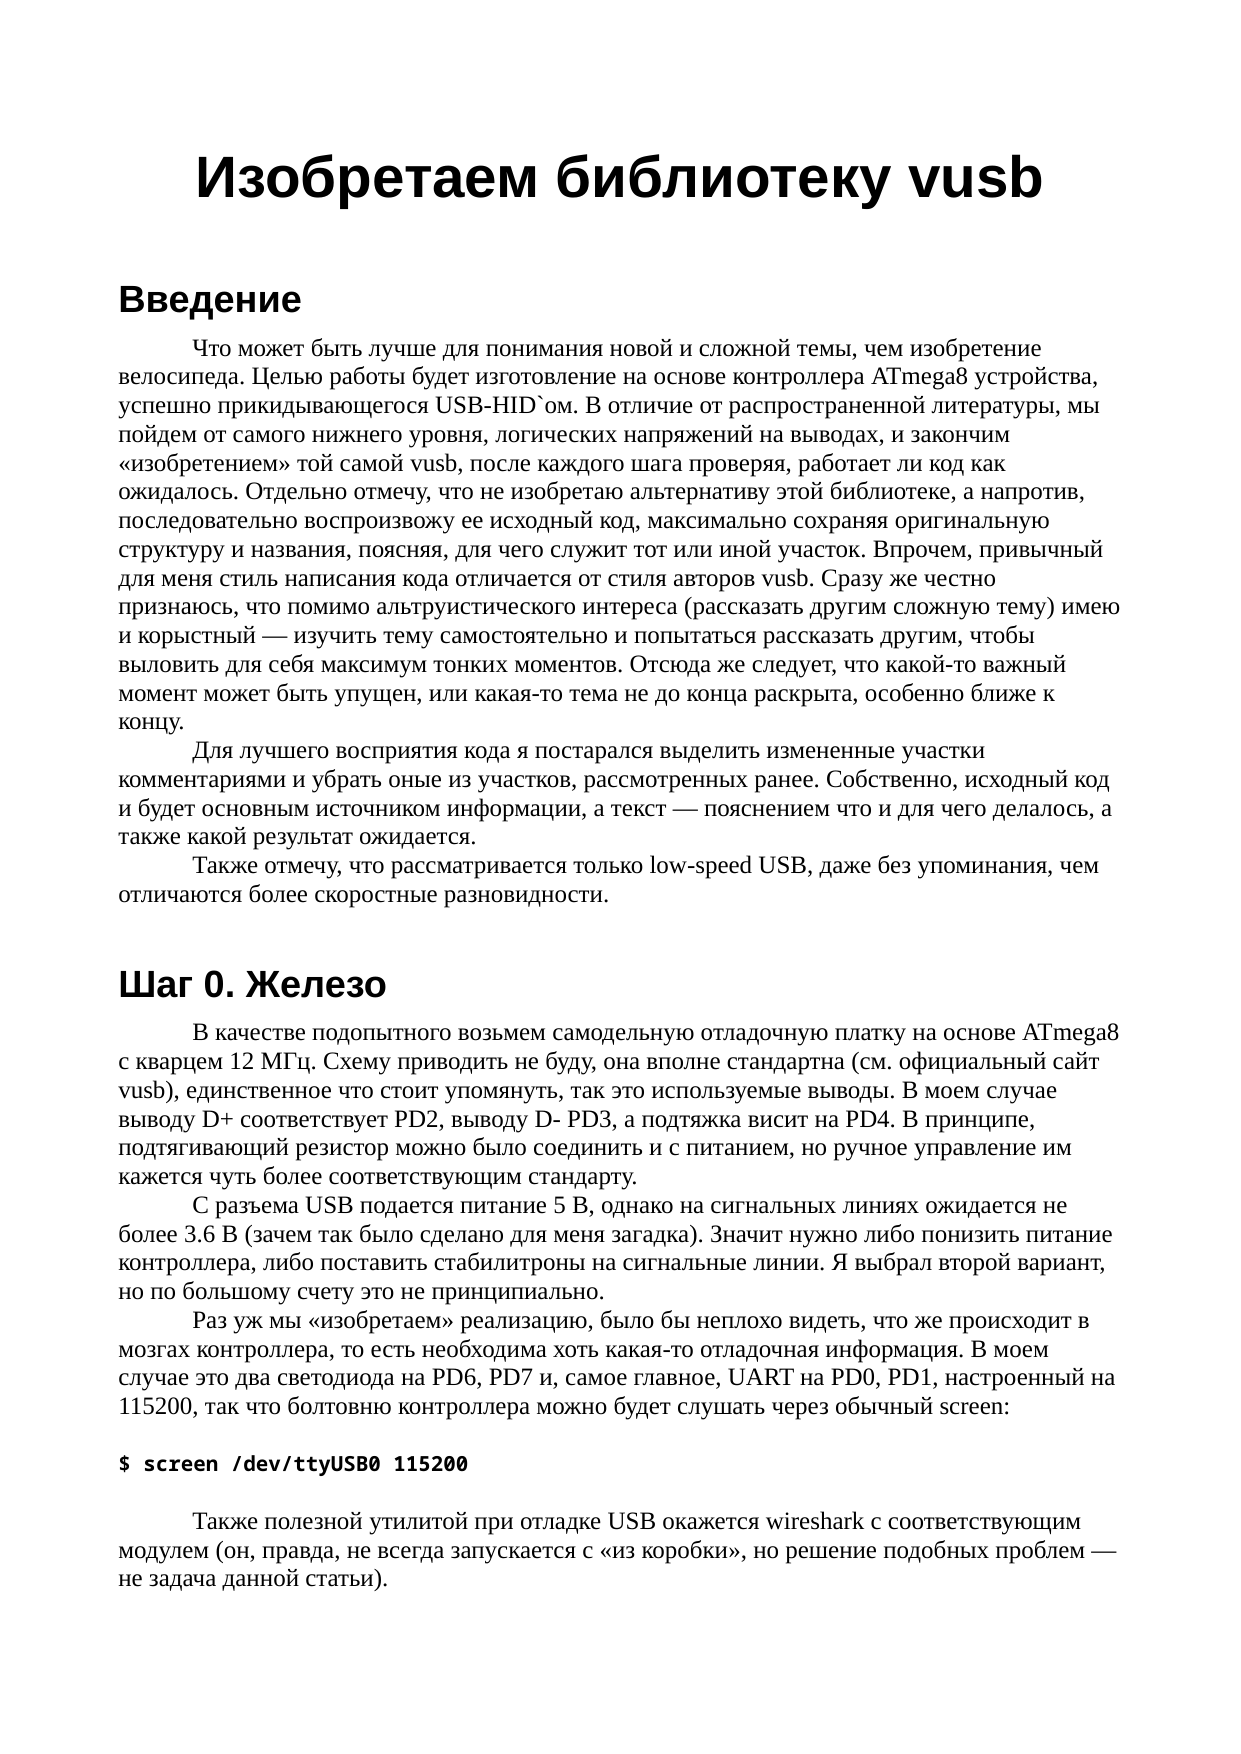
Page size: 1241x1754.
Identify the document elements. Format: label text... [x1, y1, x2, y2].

text Для лучшего восприятия кода я постарался выделить измененные участки комментариями и убрать оные из участков, рассмотренных ранее. Собственно, исходный код и будет основным источником информации, а текст — пояснением что и для чего делалось, а также какой результат ожидается. [118, 735, 1122, 850]
text Раз уж мы «изобретаем» реализацию, было бы неплохо видеть, что же происходит в мозгах контроллера, то есть необходима хоть какая-то отладочная информация. В моем случае это два светодиода на PD6, PD7 и, самое главное, UART на PD0, PD1, настроенный на 115200, так что болтовню контроллера можно будет слушать через обычный screen: [118, 1305, 1122, 1420]
text Также полезной утилитой при отладке USB окажется wireshark с соответствующим модулем (он, правда, не всегда запускается с «из коробки», но решение подобных проблем — не задача данной статьи). [118, 1506, 1122, 1592]
subtitle Шаг 0. Железо [118, 961, 1122, 1005]
text С разъема USB подается питание 5 В, однако на сигнальных линиях ожидается не более 3.6 В (зачем так было сделано для меня загадка). Значит нужно либо понизить питание контроллера, либо поставить стабилитроны на сигнальные линии. Я выбрал второй вариант, но по большому счету это не принципиально. [118, 1190, 1122, 1305]
text Также отмечу, что рассматривается только low-speed USB, даже без упоминания, чем отличаются более скоростные разновидности. [118, 850, 1122, 908]
text Что может быть лучше для понимания новой и сложной темы, чем изобретение велосипеда. Целью работы будет изготовление на основе контроллера ATmega8 устройства, успешно прикидывающегося USB-HID`ом. В отличие от распространенной литературы, мы пойдем от самого нижнего уровня, логических напряжений на выводах, и закончим «изобретением» той самой vusb, после каждого шага проверяя, работает ли код как ожидалось. Отдельно отмечу, что не изобретаю альтернативу этой библиотеке, а напротив, последовательно воспроизвожу ее исходный код, максимально сохраняя оригинальную структуру и названия, поясняя, для чего служит тот или иной участок. Впрочем, привычный для меня стиль написания кода отличается от стиля авторов vusb. Сразу же честно признаюсь, что помимо альтруистического интереса (рассказать другим сложную тему) имею и корыстный — изучить тему самостоятельно и попытаться рассказать другим, чтобы выловить для себя максимум тонких моментов. Отсюда же следует, что какой-то важный момент может быть упущен, или какая-то тема не до конца раскрыта, особенно ближе к концу. [118, 333, 1122, 735]
text $ screen /dev/ttyUSB0 115200 [118, 1449, 1122, 1477]
subtitle Введение [118, 276, 1122, 320]
title Изобретаем библиотеку vusb [118, 143, 1122, 210]
text В качестве подопытного возьмем самодельную отладочную платку на основе ATmega8 с кварцем 12 МГц. Схему приводить не буду, она вполне стандартна (см. официальный сайт vusb), единственное что стоит упомянуть, так это используемые выводы. В моем случае выводу D+ соответствует PD2, выводу D- PD3, а подтяжка висит на PD4. В принципе, подтягивающий резистор можно было соединить и с питанием, но ручное управление им кажется чуть более соответствующим стандарту. [118, 1017, 1122, 1190]
